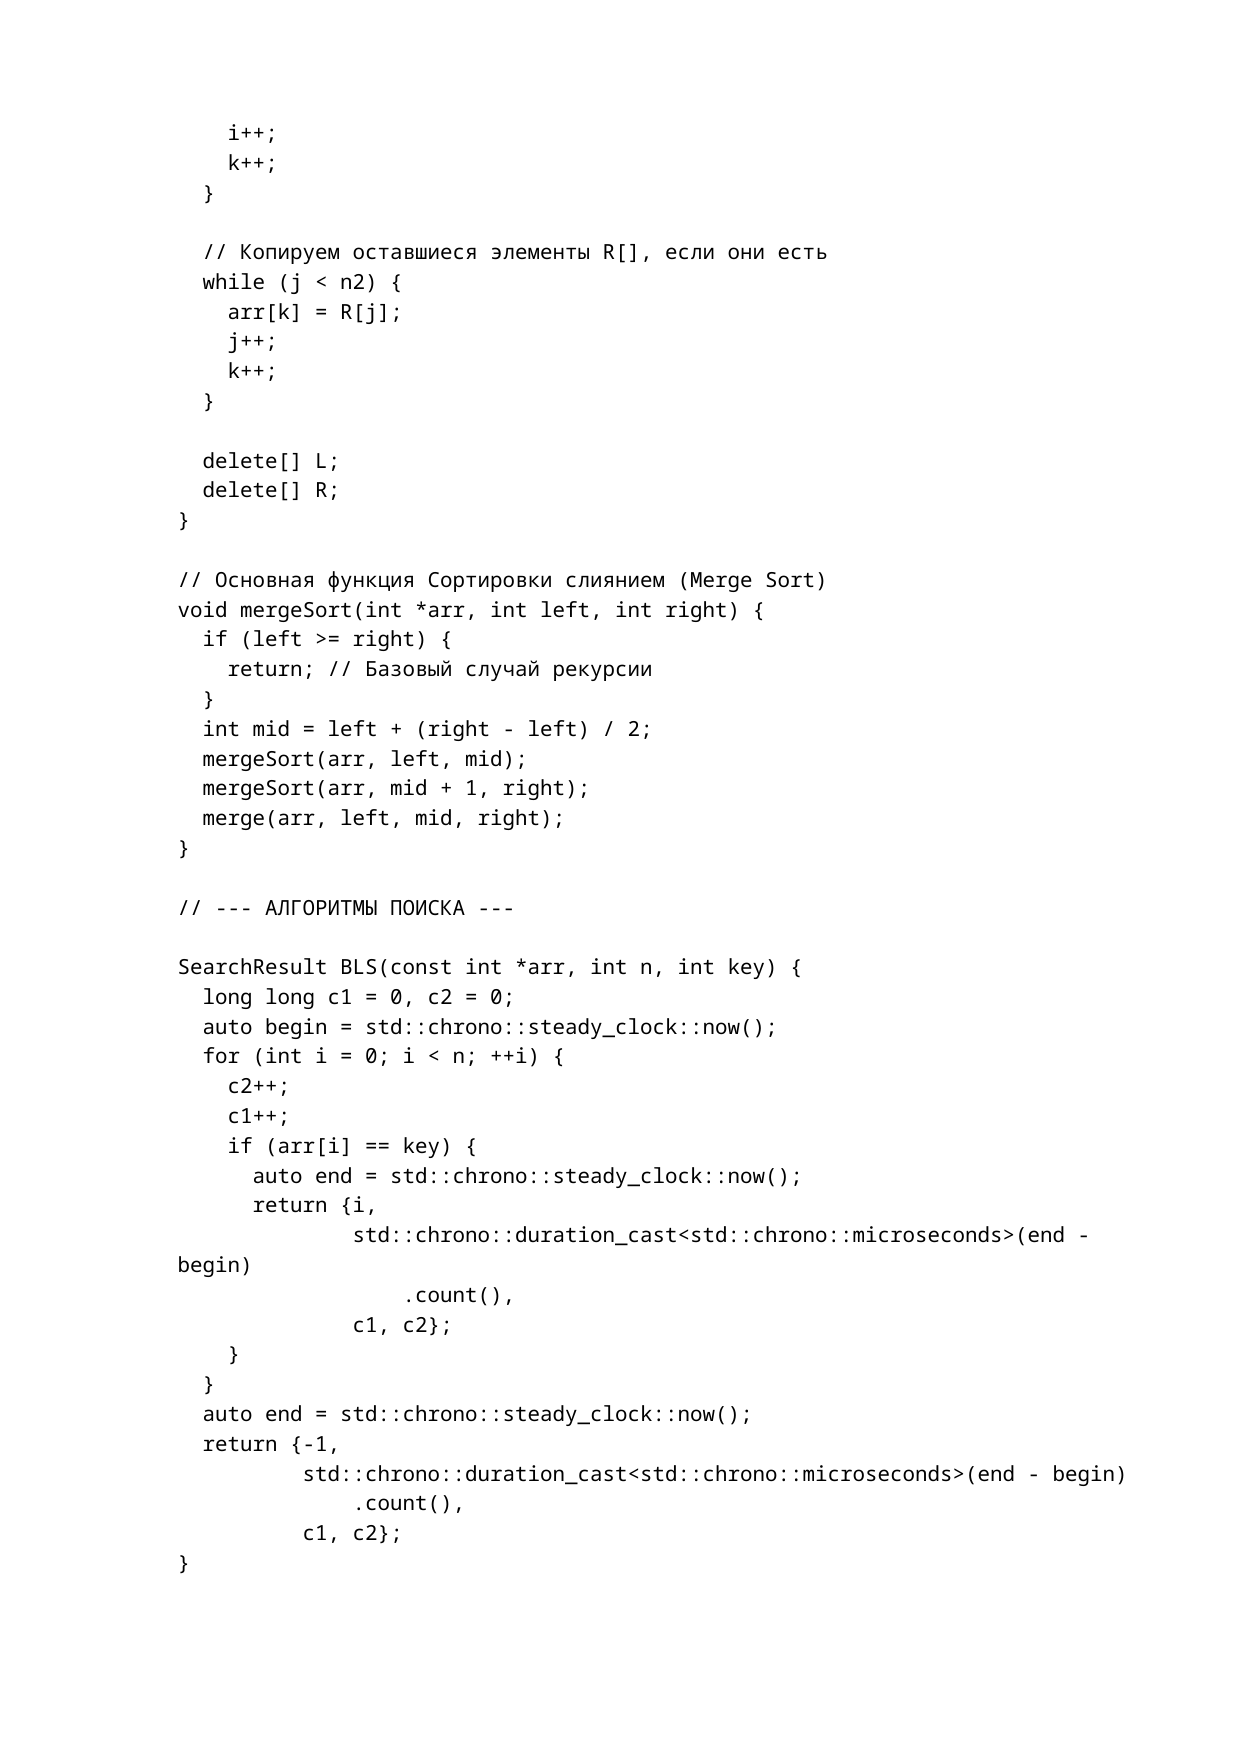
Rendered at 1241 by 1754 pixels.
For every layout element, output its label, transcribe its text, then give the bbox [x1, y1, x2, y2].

text while (j < n2) { [177, 267, 1152, 296]
text } [177, 1339, 1152, 1368]
text auto end = std::chrono::steady_clock::now(); [177, 1399, 1152, 1428]
text int mid = left + (right - left) / 2; [177, 714, 1152, 742]
text delete[] R; [177, 476, 1152, 504]
text k++; [177, 148, 1152, 176]
text arr[k] = R[j]; [177, 297, 1152, 325]
text // Основная функция Сортировки слиянием (Merge Sort) [177, 565, 1152, 593]
text // --- АЛГОРИТМЫ ПОИСКА --- [177, 893, 1152, 921]
text j++; [177, 327, 1152, 355]
text return {-1, [177, 1429, 1152, 1457]
text SearchResult BLS(const int *arr, int n, int key) { [177, 952, 1152, 981]
text } [177, 1548, 1152, 1577]
text delete[] L; [177, 446, 1152, 474]
text } [177, 684, 1152, 713]
text c1, c2}; [177, 1518, 1152, 1547]
text auto begin = std::chrono::steady_clock::now(); [177, 1012, 1152, 1040]
text merge(arr, left, mid, right); [177, 803, 1152, 832]
text } [177, 178, 1152, 206]
text } [177, 833, 1152, 862]
text // Копируем оставшиеся элементы R[], если они есть [177, 237, 1152, 266]
text i++; [177, 118, 1152, 147]
text } [177, 1369, 1152, 1398]
text std::chrono::duration_cast<std::chrono::microseconds>(end - begin) [177, 1459, 1152, 1487]
text c1++; [177, 1101, 1152, 1130]
text if (arr[i] == key) { [177, 1131, 1152, 1159]
text .count(), [177, 1280, 1152, 1308]
text } [177, 505, 1152, 534]
text std::chrono::duration_cast<std::chrono::microseconds>(end - begin) [177, 1220, 1152, 1279]
text for (int i = 0; i < n; ++i) { [177, 1042, 1152, 1070]
text long long c1 = 0, c2 = 0; [177, 982, 1152, 1011]
text if (left >= right) { [177, 624, 1152, 653]
text return; // Базовый случай рекурсии [177, 654, 1152, 683]
text auto end = std::chrono::steady_clock::now(); [177, 1161, 1152, 1189]
text c2++; [177, 1071, 1152, 1100]
text } [177, 386, 1152, 415]
text mergeSort(arr, left, mid); [177, 744, 1152, 772]
text void mergeSort(int *arr, int left, int right) { [177, 595, 1152, 623]
text k++; [177, 356, 1152, 385]
text return {i, [177, 1191, 1152, 1219]
text c1, c2}; [177, 1310, 1152, 1338]
text mergeSort(arr, mid + 1, right); [177, 773, 1152, 802]
text .count(), [177, 1488, 1152, 1517]
